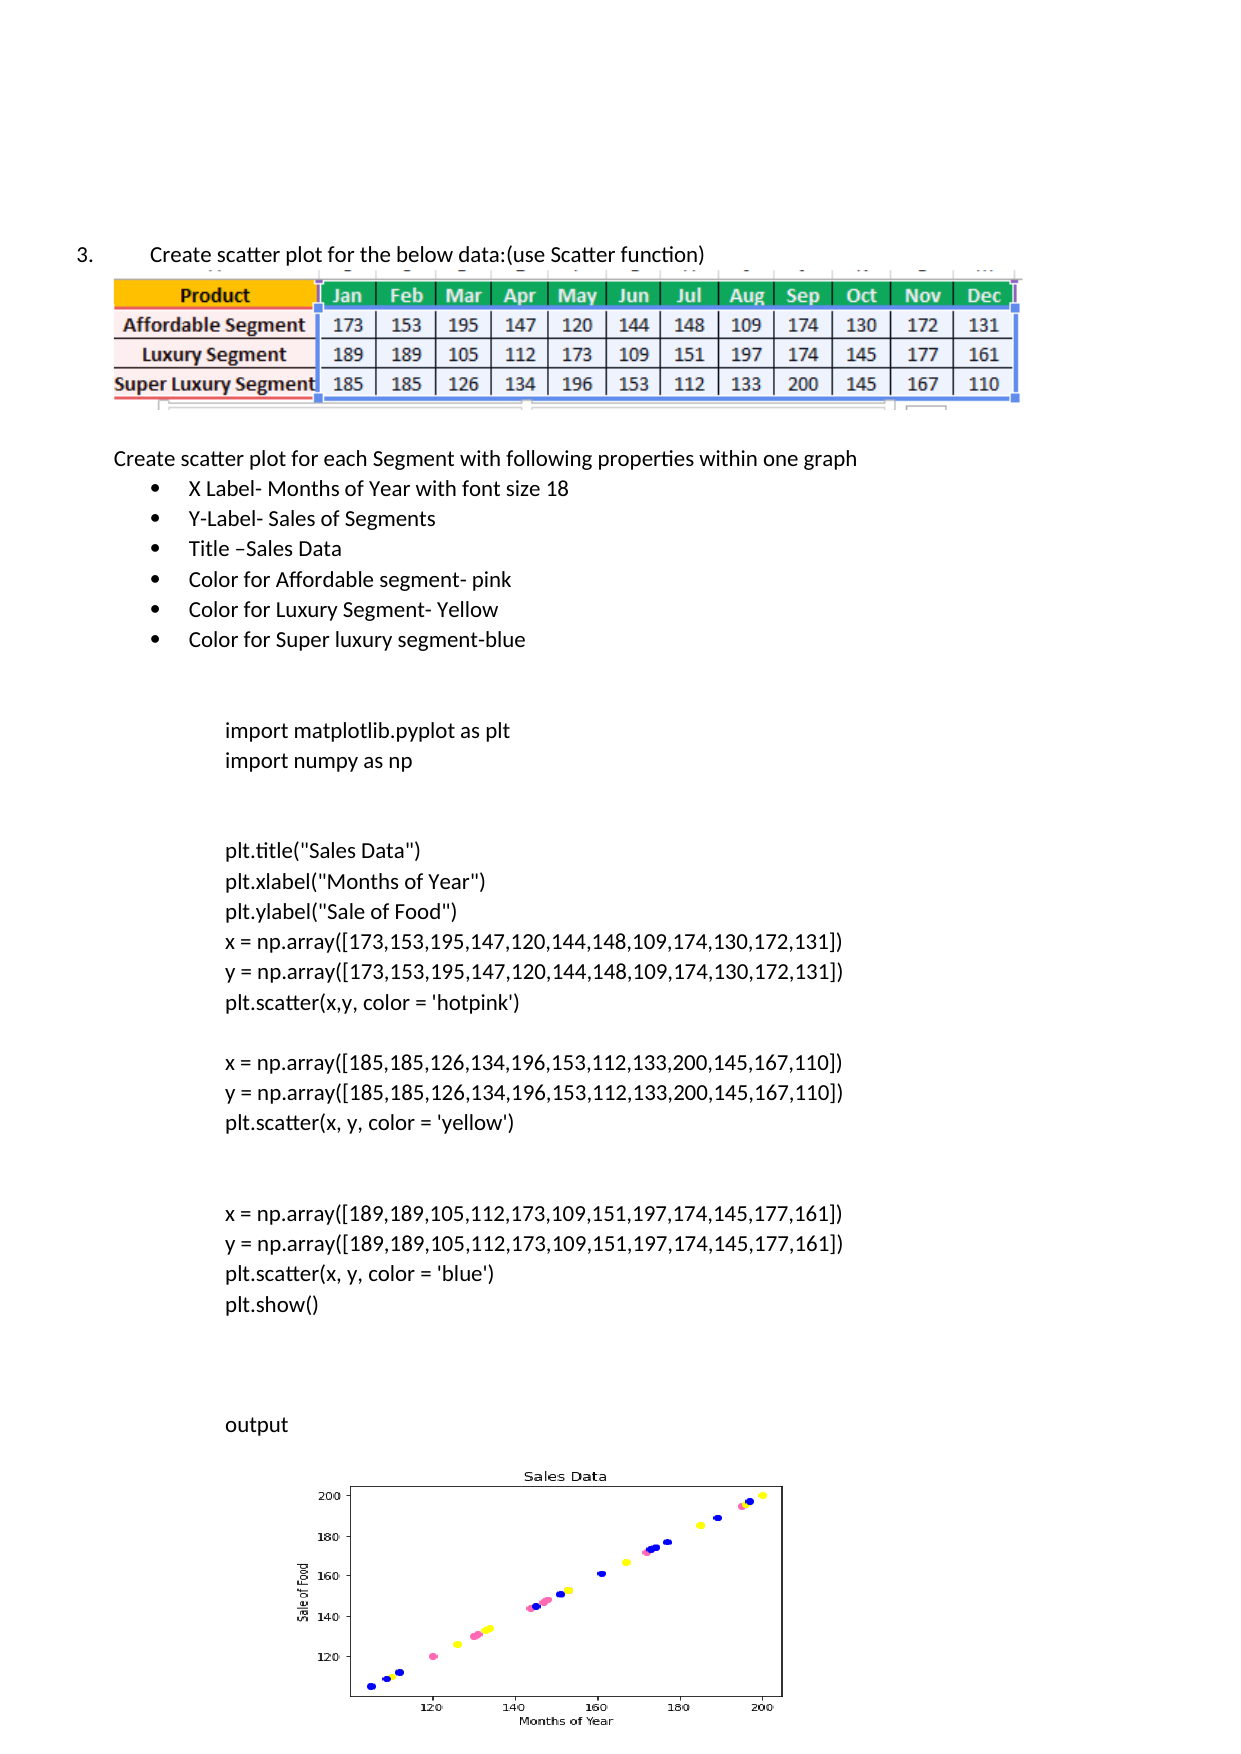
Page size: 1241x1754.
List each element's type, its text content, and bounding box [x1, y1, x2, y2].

list plt.xlabel("Months of Year") [225, 867, 1090, 895]
list y = np.array([189,189,105,112,173,109,151,197,174,145,177,161]) [225, 1229, 1090, 1257]
list Y-Label- Sales of Segments [151, 504, 1090, 532]
list Create scatter plot for each Segment with following properties within one graph [114, 444, 1090, 472]
list x = np.array([189,189,105,112,173,109,151,197,174,145,177,161]) [225, 1199, 1090, 1227]
list plt.title("Sales Data") [225, 837, 1090, 864]
picture [113, 270, 1030, 410]
list Create scatter plot for the below data:(use Scatter function) [76, 241, 1090, 269]
list import numpy as np [225, 746, 1090, 774]
list plt.ylabel("Sale of Food") [225, 897, 1090, 925]
picture [290, 1464, 791, 1732]
list x = np.array([173,153,195,147,120,144,148,109,174,130,172,131]) [225, 927, 1090, 955]
list y = np.array([173,153,195,147,120,144,148,109,174,130,172,131]) [225, 957, 1090, 985]
list Title –Sales Data [151, 534, 1090, 562]
list X Label- Months of Year with font size 18 [151, 474, 1090, 502]
list Color for Luxury Segment- Yellow [151, 595, 1090, 623]
list y = np.array([185,185,126,134,196,153,112,133,200,145,167,110]) [225, 1078, 1090, 1106]
list plt.show() [225, 1290, 1090, 1318]
list x = np.array([185,185,126,134,196,153,112,133,200,145,167,110]) [225, 1048, 1090, 1076]
list import matplotlib.pyplot as plt [225, 716, 1090, 744]
list plt.scatter(x, y, color = 'blue') [225, 1259, 1090, 1287]
list Color for Super luxury segment-blue [151, 625, 1090, 653]
list Color for Affordable segment- pink [151, 565, 1090, 593]
list plt.scatter(x, y, color = 'yellow') [225, 1108, 1090, 1136]
list plt.scatter(x,y, color = 'hotpink') [225, 988, 1090, 1016]
list output [225, 1411, 1090, 1438]
